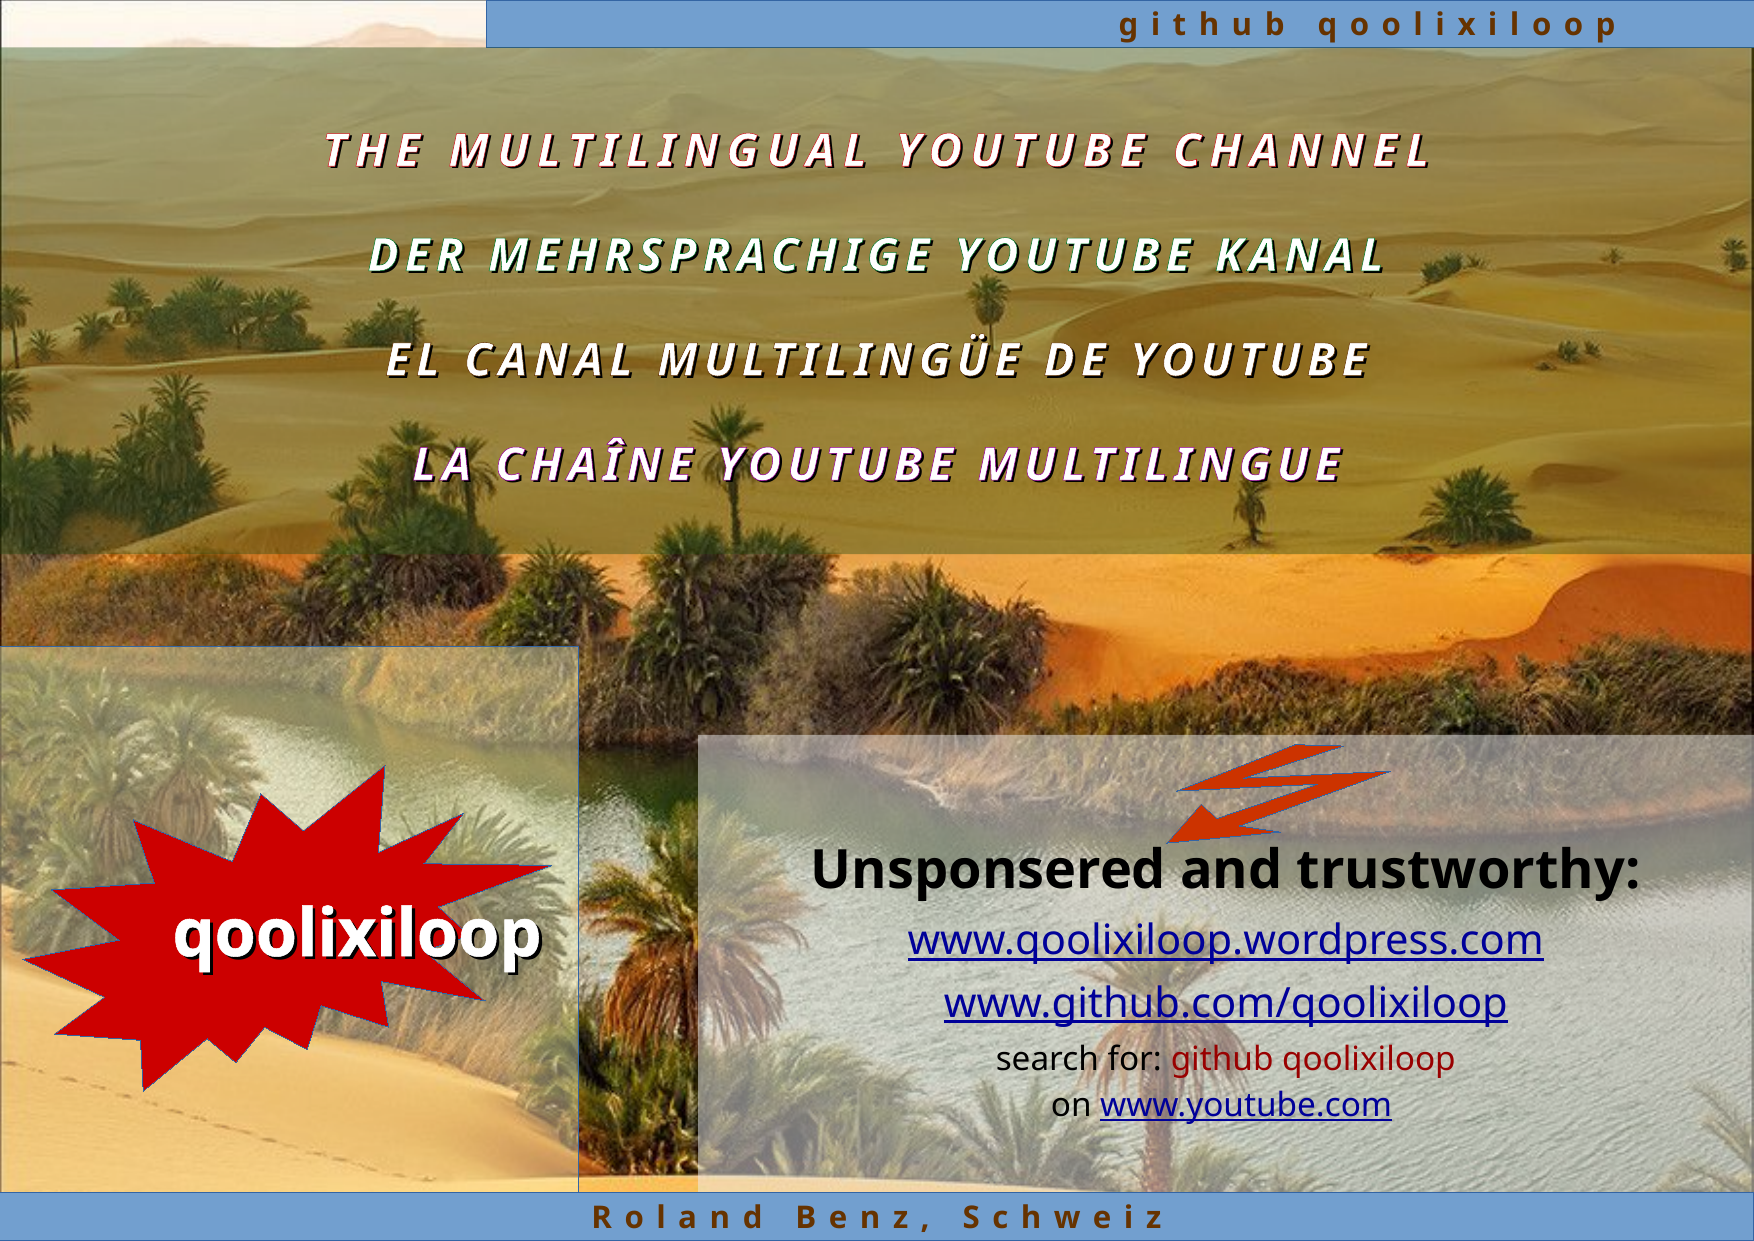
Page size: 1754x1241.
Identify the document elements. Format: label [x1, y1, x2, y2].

picture [0, 555, 1754, 1192]
picture [0, 0, 486, 47]
